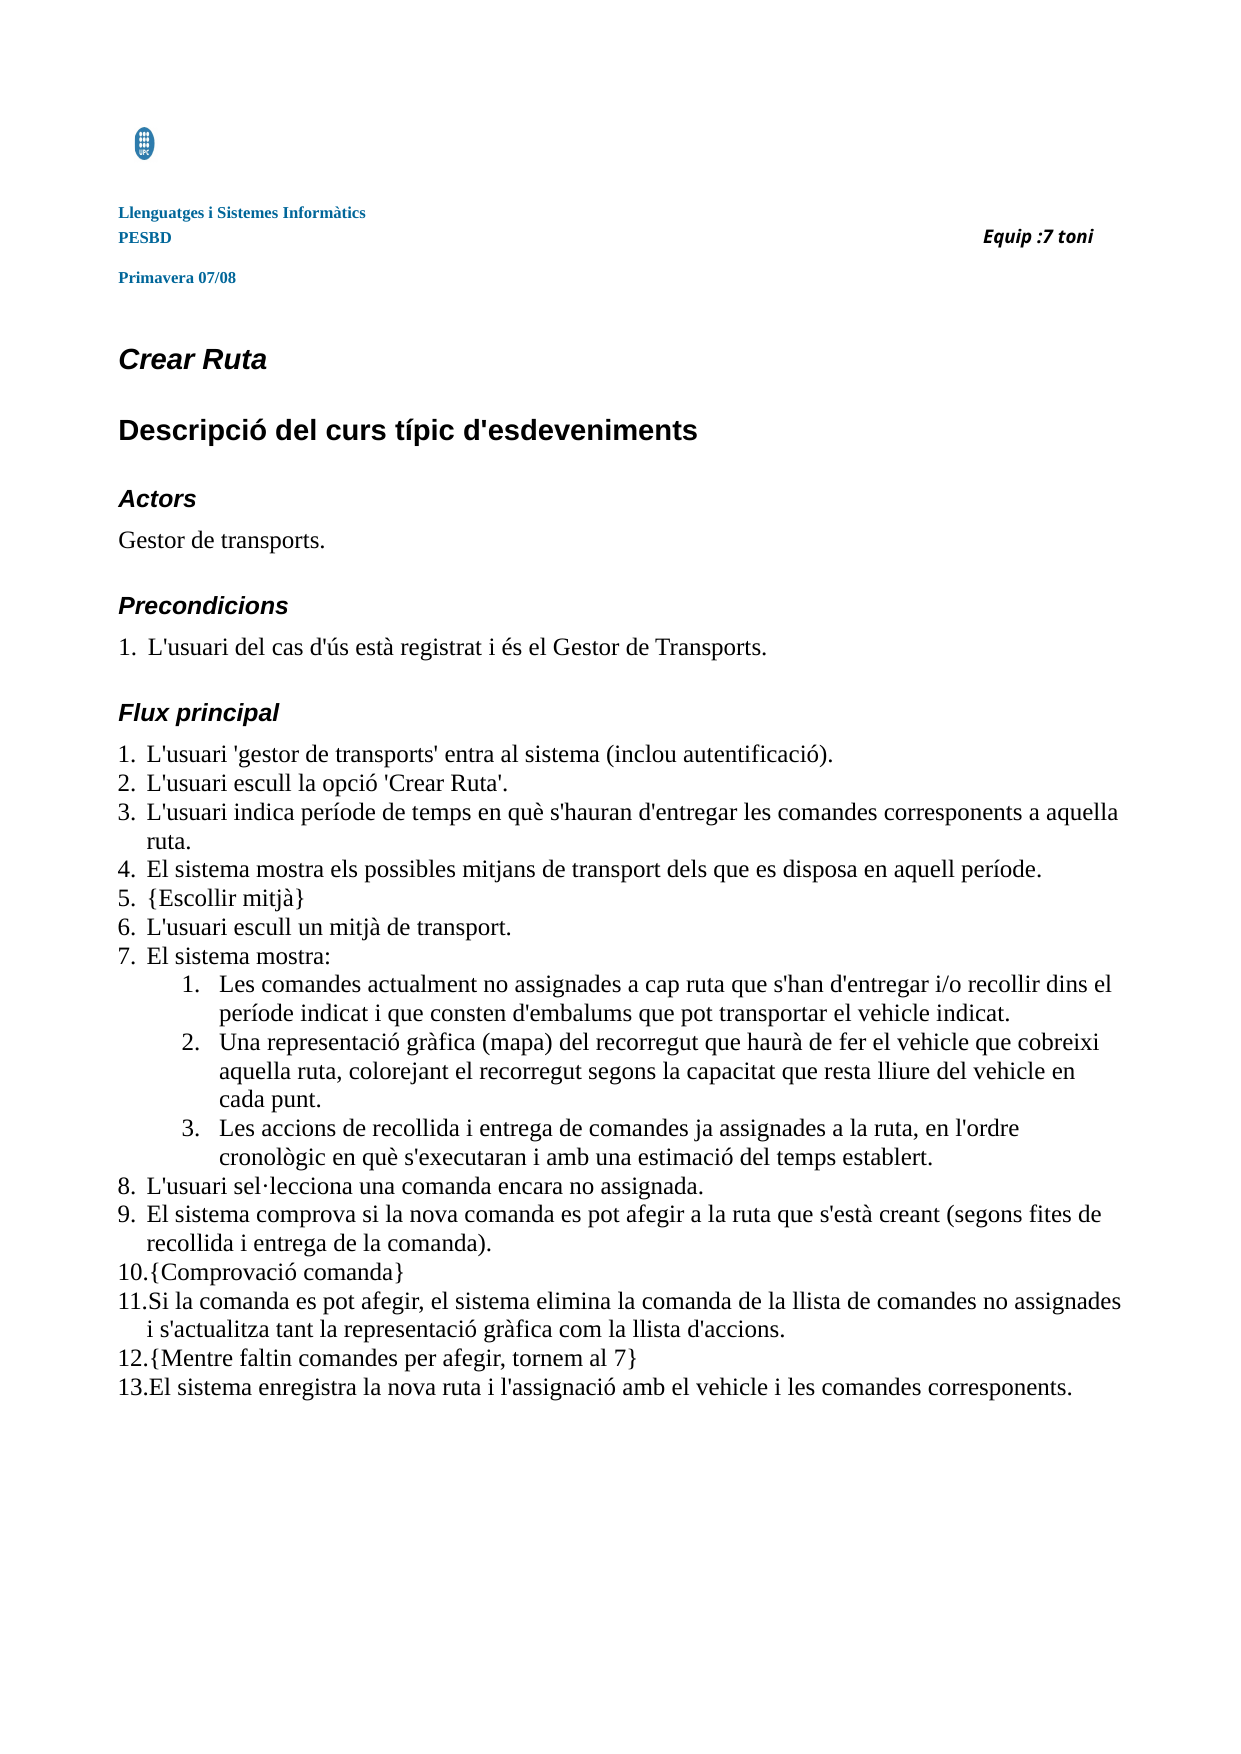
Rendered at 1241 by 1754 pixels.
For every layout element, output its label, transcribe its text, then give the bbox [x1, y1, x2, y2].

list El sistema mostra: [118, 941, 1122, 969]
list L'usuari indica període de temps en què s'hauran d'entregar les comandes corresponents a aquella ruta. [118, 797, 1122, 854]
list L'usuari escull un mitjà de transport. [118, 912, 1122, 941]
list Les comandes actualment no assignades a cap ruta que s'han d'entregar i/o recollir dins el període indicat i que consten d'embalums que pot transportar el vehicle indicat. [181, 969, 1122, 1027]
list {Escollir mitjà} [118, 883, 1122, 912]
list {Comprovació comanda} [118, 1257, 1122, 1286]
list Si la comanda es pot afegir, el sistema elimina la comanda de la llista de comandes no assignades i s'actualitza tant la representació gràfica com la llista d'accions. [118, 1286, 1122, 1343]
list L'usuari sel·lecciona una comanda encara no assignada. [118, 1171, 1122, 1199]
subtitle Precondicions [118, 591, 1122, 620]
text Gestor de transports. [118, 525, 1122, 554]
subtitle Descripció del curs típic d'esdeveniments [118, 413, 1122, 446]
list L'usuari escull la opció 'Crear Ruta'. [118, 768, 1122, 797]
list L'usuari del cas d'ús està registrat i és el Gestor de Transports. [118, 632, 1122, 661]
list {Mentre faltin comandes per afegir, tornem al 7} [118, 1343, 1122, 1372]
list Una representació gràfica (mapa) del recorregut que haurà de fer el vehicle que cobreixi aquella ruta, colorejant el recorregut segons la capacitat que resta lliure del vehicle en cada punt. [181, 1027, 1122, 1113]
subtitle Crear Ruta [118, 342, 1122, 375]
list L'usuari 'gestor de transports' entra al sistema (inclou autentificació). [118, 739, 1122, 768]
subtitle Actors [118, 484, 1122, 512]
subtitle Flux principal [118, 698, 1122, 727]
list El sistema mostra els possibles mitjans de transport dels que es disposa en aquell període. [118, 854, 1122, 883]
list El sistema comprova si la nova comanda es pot afegir a la ruta que s'està creant (segons fites de recollida i entrega de la comanda). [118, 1199, 1122, 1257]
list El sistema enregistra la nova ruta i l'assignació amb el vehicle i les comandes corresponents. [118, 1372, 1122, 1401]
list Les accions de recollida i entrega de comandes ja assignades a la ruta, en l'ordre cronològic en què s'executaran i amb una estimació del temps establert. [181, 1113, 1122, 1171]
